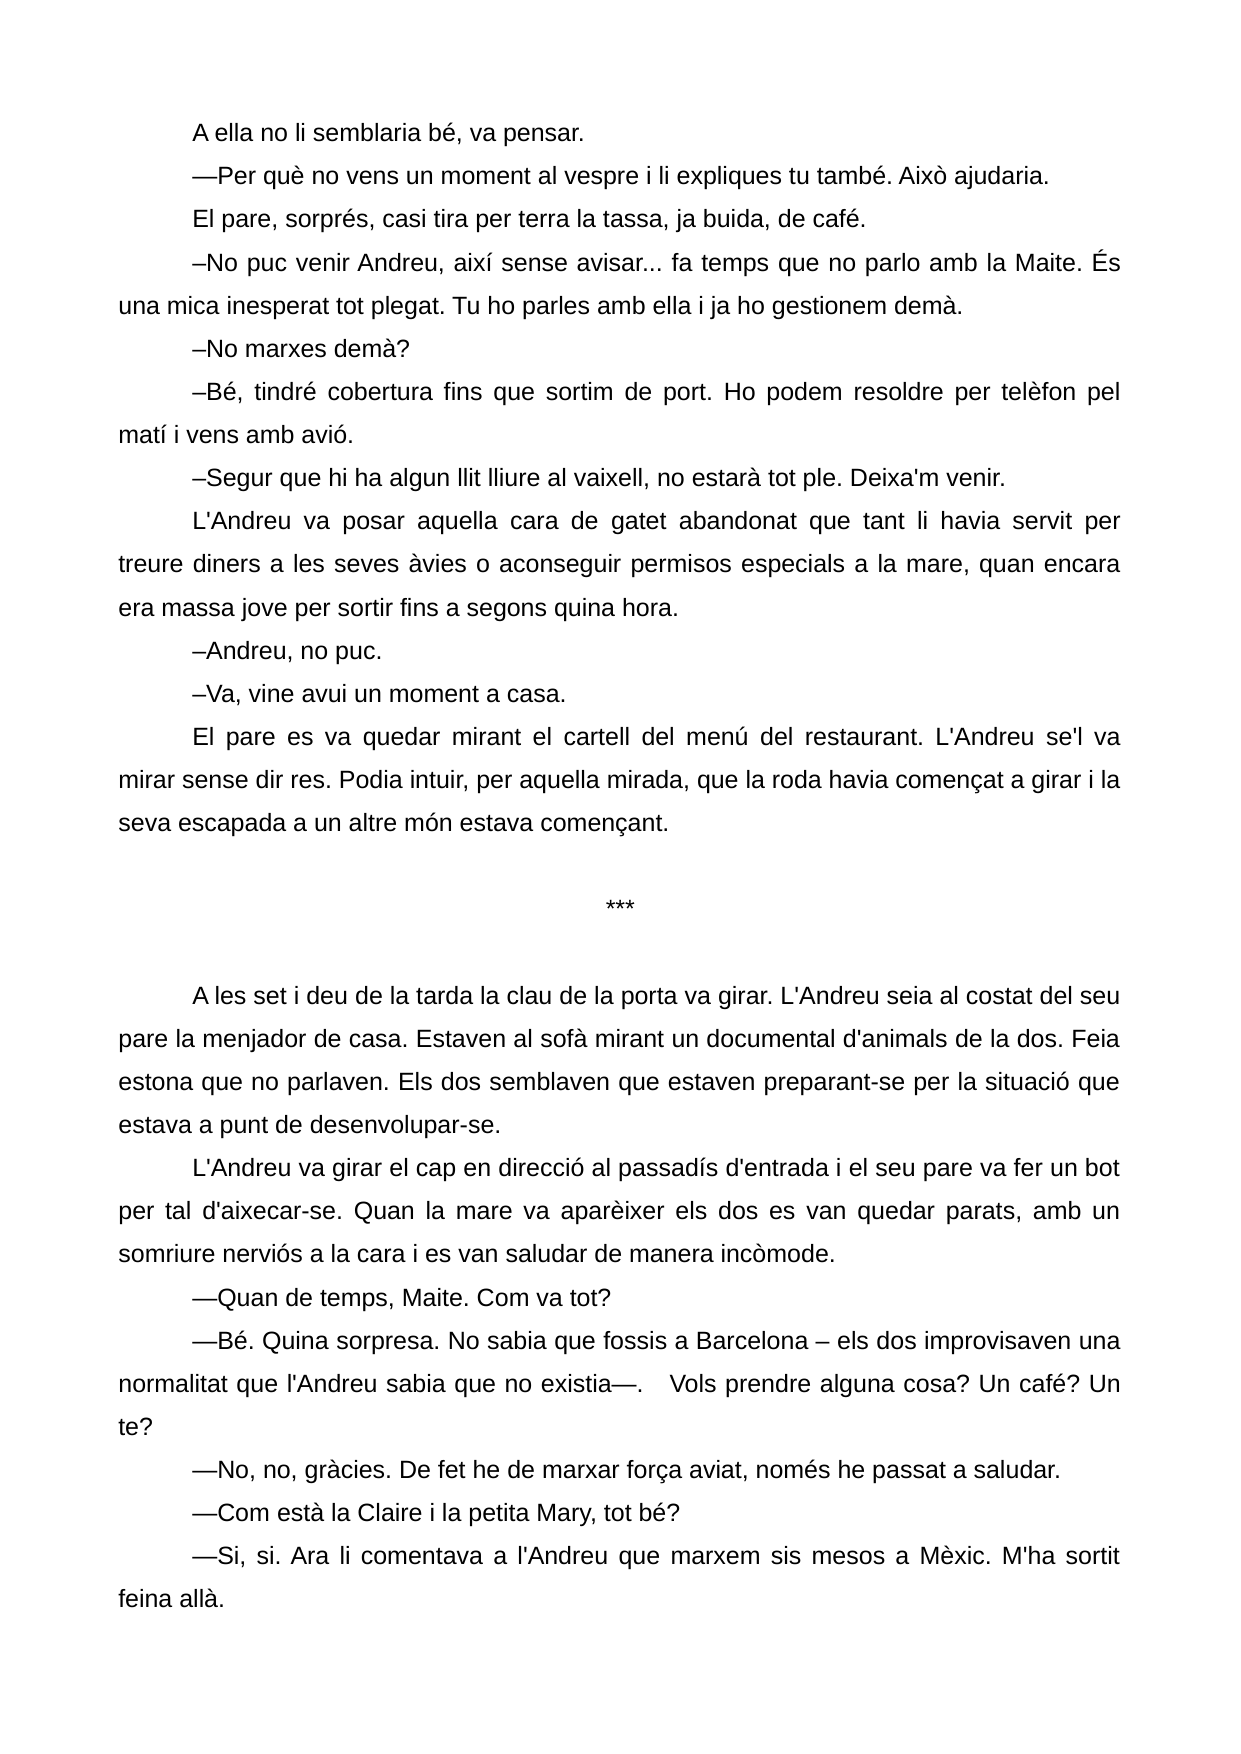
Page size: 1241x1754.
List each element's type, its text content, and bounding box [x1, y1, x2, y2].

text *** [118, 894, 1122, 923]
text —Com està la Claire i la petita Mary, tot bé? [118, 1498, 1122, 1527]
text —Si, si. Ara li comentava a l'Andreu que marxem sis mesos a Mèxic. M'ha sortit feina allà. [118, 1541, 1122, 1613]
text —Per què no vens un moment al vespre i li expliques tu també. Això ajudaria. [118, 161, 1122, 190]
text –Segur que hi ha algun llit lliure al vaixell, no estarà tot ple. Deixa'm venir. [118, 463, 1122, 492]
text —Bé. Quina sorpresa. No sabia que fossis a Barcelona – els dos improvisaven una normalitat que l'Andreu sabia que no existia—. Vols prendre alguna cosa? Un café? Un te? [118, 1326, 1122, 1441]
text —No, no, gràcies. De fet he de marxar força aviat, només he passat a saludar. [118, 1455, 1122, 1484]
text –No marxes demà? [118, 334, 1122, 362]
text A ella no li semblaria bé, va pensar. [118, 118, 1122, 147]
text –Bé, tindré cobertura fins que sortim de port. Ho podem resoldre per telèfon pel matí i vens amb avió. [118, 377, 1122, 449]
text L'Andreu va posar aquella cara de gatet abandonat que tant li havia servit per treure diners a les seves àvies o aconseguir permisos especials a la mare, quan encara era massa jove per sortir fins a segons quina hora. [118, 506, 1122, 621]
text El pare, sorprés, casi tira per terra la tassa, ja buida, de café. [118, 204, 1122, 233]
text —Quan de temps, Maite. Com va tot? [118, 1282, 1122, 1311]
text –No puc venir Andreu, així sense avisar... fa temps que no parlo amb la Maite. És una mica inesperat tot plegat. Tu ho parles amb ella i ja ho gestionem demà. [118, 247, 1122, 319]
text El pare es va quedar mirant el cartell del menú del restaurant. L'Andreu se'l va mirar sense dir res. Podia intuir, per aquella mirada, que la roda havia començat a girar i la seva escapada a un altre món estava començant. [118, 722, 1122, 837]
text –Va, vine avui un moment a casa. [118, 679, 1122, 707]
text L'Andreu va girar el cap en direcció al passadís d'entrada i el seu pare va fer un bot per tal d'aixecar-se. Quan la mare va aparèixer els dos es van quedar parats, amb un somriure nerviós a la cara i es van saludar de manera incòmode. [118, 1153, 1122, 1268]
text –Andreu, no puc. [118, 636, 1122, 664]
text A les set i deu de la tarda la clau de la porta va girar. L'Andreu seia al costat del seu pare la menjador de casa. Estaven al sofà mirant un documental d'animals de la dos. Feia estona que no parlaven. Els dos semblaven que estaven preparant-se per la situació que estava a punt de desenvolupar-se. [118, 981, 1122, 1139]
